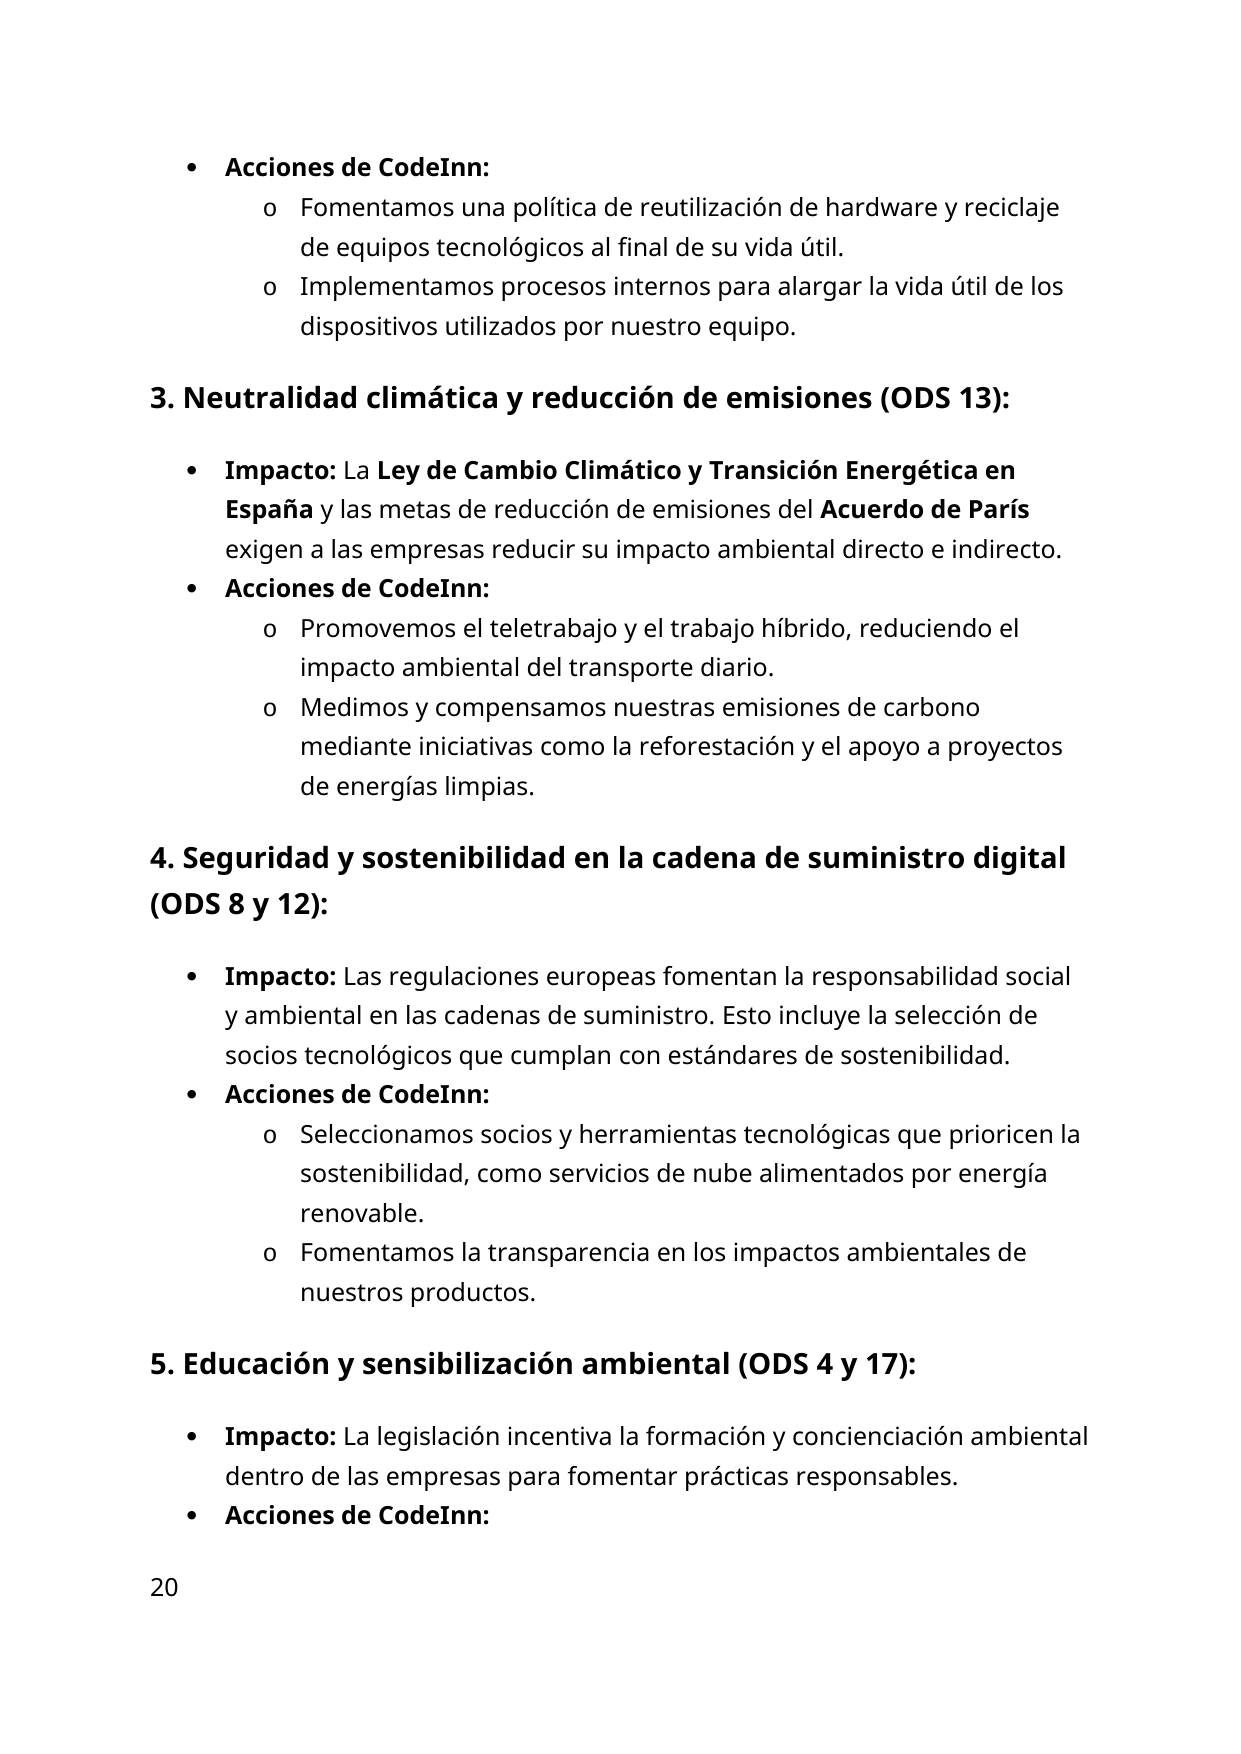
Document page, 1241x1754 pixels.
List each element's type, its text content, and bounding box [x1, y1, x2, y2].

list Seleccionamos socios y herramientas tecnológicas que prioricen la sostenibilidad, como servicios de nube alimentados por energía renovable. [262, 1116, 1090, 1229]
list Medimos y compensamos nuestras emisiones de carbono mediante iniciativas como la reforestación y el apoyo a proyectos de energías limpias. [262, 689, 1090, 803]
list Acciones de CodeInn: [187, 150, 1090, 184]
list Impacto: La Ley de Cambio Climático y Transición Energética en España y las metas de reducción de emisiones del Acuerdo de París exigen a las empresas reducir su impacto ambiental directo e indirecto. [187, 452, 1090, 565]
list Impacto: Las regulaciones europeas fomentan la responsabilidad social y ambiental en las cadenas de suministro. Esto incluye la selección de socios tecnológicos que cumplan con estándares de sostenibilidad. [187, 958, 1090, 1071]
subtitle 5. Educación y sensibilización ambiental (ODS 4 y 17): [150, 1343, 1090, 1383]
list Fomentamos una política de reutilización de hardware y reciclaje de equipos tecnológicos al final de su vida útil. [262, 189, 1090, 263]
list Acciones de CodeInn: [187, 1077, 1090, 1111]
list Promovemos el teletrabajo y el trabajo híbrido, reduciendo el impacto ambiental del transporte diario. [262, 610, 1090, 684]
subtitle 3. Neutralidad climática y reducción de emisiones (ODS 13): [150, 377, 1090, 417]
list Implementamos procesos internos para alargar la vida útil de los dispositivos utilizados por nuestro equipo. [262, 269, 1090, 342]
list Acciones de CodeInn: [187, 1498, 1090, 1532]
list Impacto: La legislación incentiva la formación y concienciación ambiental dentro de las empresas para fomentar prácticas responsables. [187, 1419, 1090, 1492]
list Acciones de CodeInn: [187, 571, 1090, 605]
subtitle 4. Seguridad y sostenibilidad en la cadena de suministro digital (ODS 8 y 12): [150, 837, 1090, 923]
list Fomentamos la transparencia en los impactos ambientales de nuestros productos. [262, 1235, 1090, 1309]
